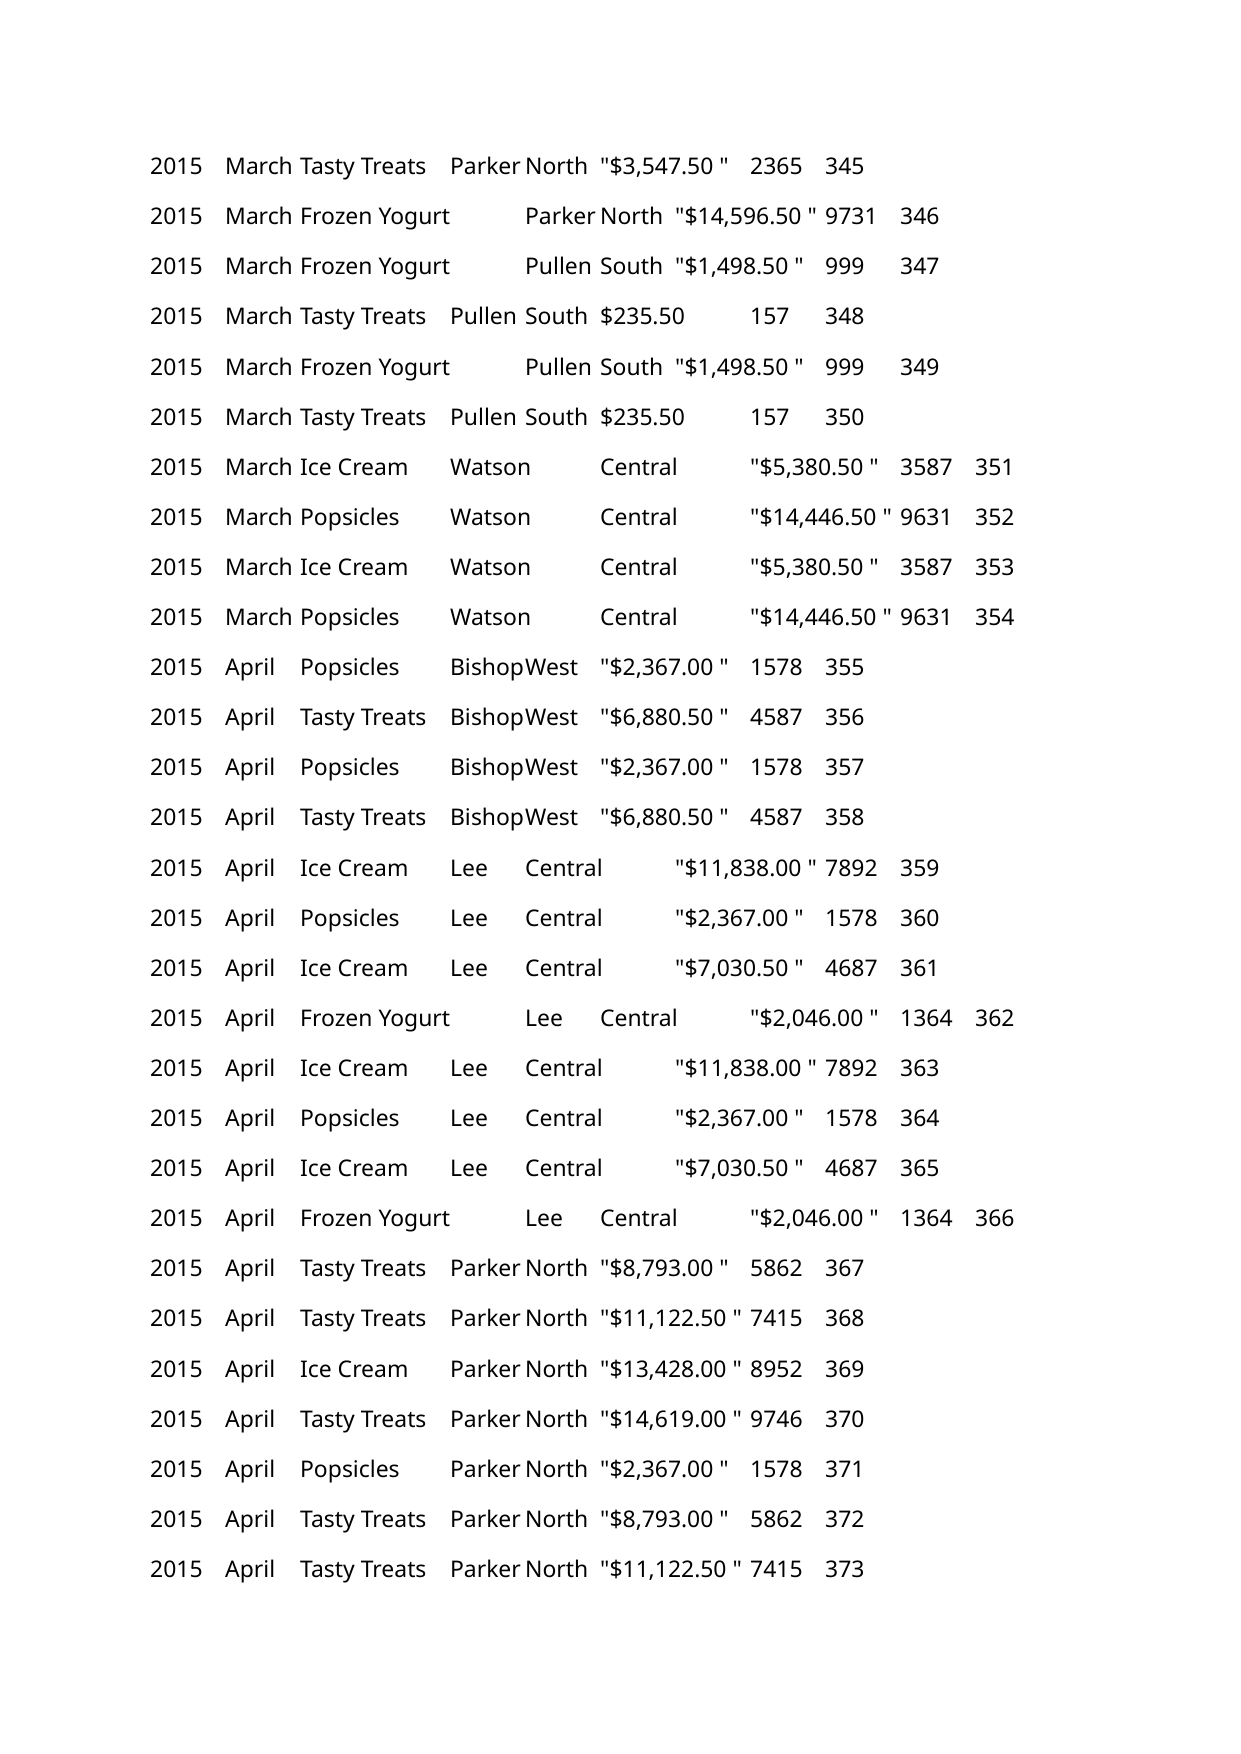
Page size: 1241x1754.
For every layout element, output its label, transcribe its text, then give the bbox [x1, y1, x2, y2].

text 2015 March Frozen Yogurt Pullen South "$1,498.50 " 999 347 [150, 250, 1090, 281]
text 2015 April Tasty Treats Parker North "$8,793.00 " 5862 367 [150, 1252, 1090, 1283]
text 2015 April Popsicles Lee Central "$2,367.00 " 1578 364 [150, 1102, 1090, 1133]
text 2015 March Tasty Treats Pullen South $235.50 157 350 [150, 401, 1090, 432]
text 2015 April Ice Cream Lee Central "$11,838.00 " 7892 359 [150, 851, 1090, 883]
text 2015 March Ice Cream Watson Central "$5,380.50 " 3587 353 [150, 551, 1090, 582]
text 2015 April Popsicles Bishop West "$2,367.00 " 1578 355 [150, 651, 1090, 682]
text 2015 March Tasty Treats Parker North "$3,547.50 " 2365 345 [150, 150, 1090, 181]
text 2015 April Tasty Treats Parker North "$11,122.50 " 7415 368 [150, 1302, 1090, 1334]
text 2015 April Ice Cream Lee Central "$7,030.50 " 4687 365 [150, 1152, 1090, 1183]
text 2015 March Tasty Treats Pullen South $235.50 157 348 [150, 300, 1090, 332]
text 2015 April Popsicles Lee Central "$2,367.00 " 1578 360 [150, 902, 1090, 933]
text 2015 April Ice Cream Lee Central "$7,030.50 " 4687 361 [150, 952, 1090, 983]
text 2015 April Tasty Treats Parker North "$14,619.00 " 9746 370 [150, 1403, 1090, 1434]
text 2015 March Popsicles Watson Central "$14,446.50 " 9631 354 [150, 601, 1090, 632]
text 2015 April Ice Cream Parker North "$13,428.00 " 8952 369 [150, 1352, 1090, 1384]
text 2015 April Ice Cream Lee Central "$11,838.00 " 7892 363 [150, 1052, 1090, 1083]
text 2015 March Ice Cream Watson Central "$5,380.50 " 3587 351 [150, 451, 1090, 482]
text 2015 April Tasty Treats Bishop West "$6,880.50 " 4587 358 [150, 801, 1090, 833]
text 2015 April Tasty Treats Parker North "$8,793.00 " 5862 372 [150, 1503, 1090, 1534]
text 2015 April Frozen Yogurt Lee Central "$2,046.00 " 1364 366 [150, 1202, 1090, 1233]
text 2015 March Popsicles Watson Central "$14,446.50 " 9631 352 [150, 501, 1090, 532]
text 2015 April Tasty Treats Parker North "$11,122.50 " 7415 373 [150, 1553, 1090, 1584]
text 2015 April Popsicles Bishop West "$2,367.00 " 1578 357 [150, 751, 1090, 782]
text 2015 April Popsicles Parker North "$2,367.00 " 1578 371 [150, 1453, 1090, 1484]
text 2015 March Frozen Yogurt Pullen South "$1,498.50 " 999 349 [150, 350, 1090, 382]
text 2015 April Frozen Yogurt Lee Central "$2,046.00 " 1364 362 [150, 1002, 1090, 1033]
text 2015 April Tasty Treats Bishop West "$6,880.50 " 4587 356 [150, 701, 1090, 732]
text 2015 March Frozen Yogurt Parker North "$14,596.50 " 9731 346 [150, 200, 1090, 231]
